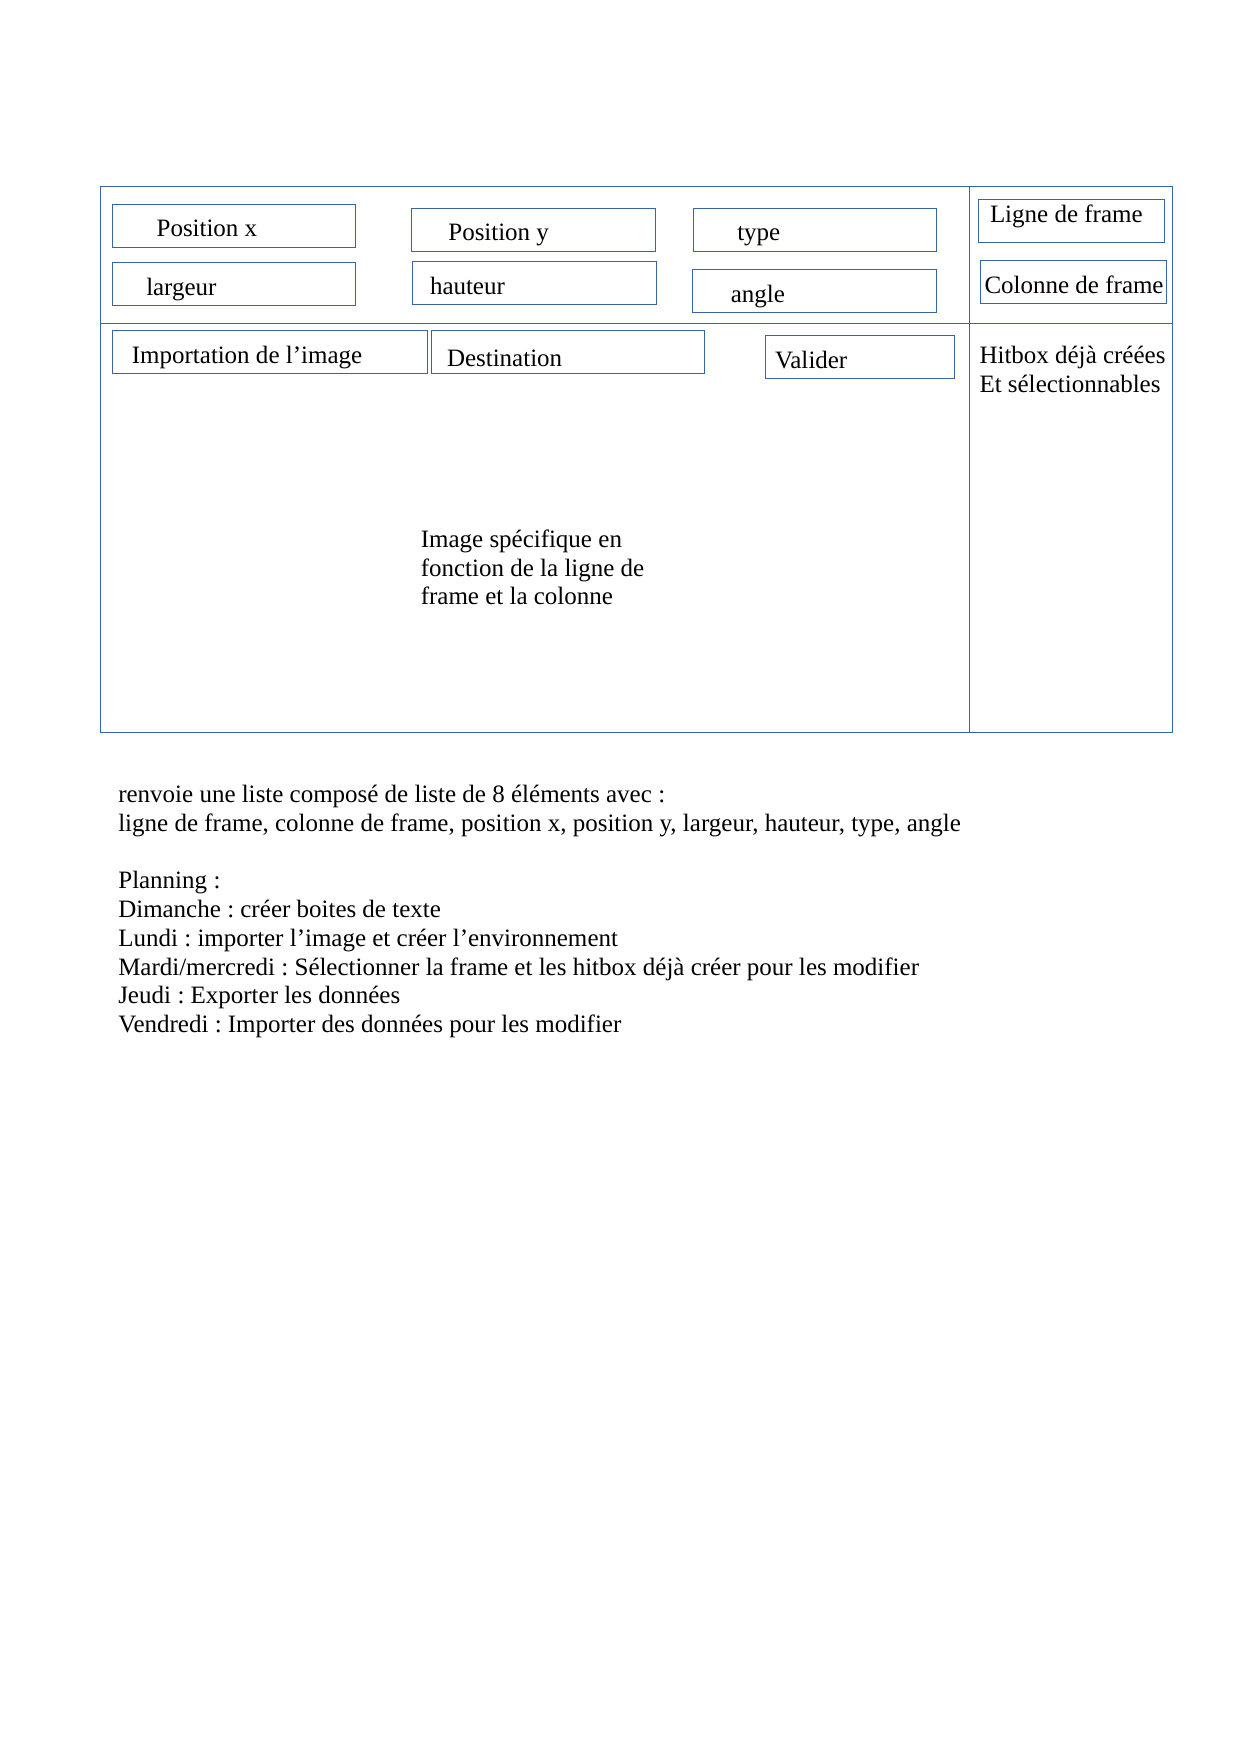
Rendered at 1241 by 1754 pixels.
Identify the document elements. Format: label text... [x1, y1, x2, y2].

text Mardi/mercredi : Sélectionner la frame et les hitbox déjà créer pour les modifier [118, 952, 1122, 981]
text Vendredi : Importer des données pour les modifier [118, 1009, 1122, 1038]
text Lundi : importer l’image et créer l’environnement [118, 923, 1122, 952]
text Planning : [118, 866, 1122, 894]
text Jeudi : Exporter les données [118, 981, 1122, 1009]
text ligne de frame, colonne de frame, position x, position y, largeur, hauteur, type, angle [118, 808, 1122, 837]
text renvoie une liste composé de liste de 8 éléments avec : [118, 779, 1122, 808]
text Dimanche : créer boites de texte [118, 894, 1122, 923]
